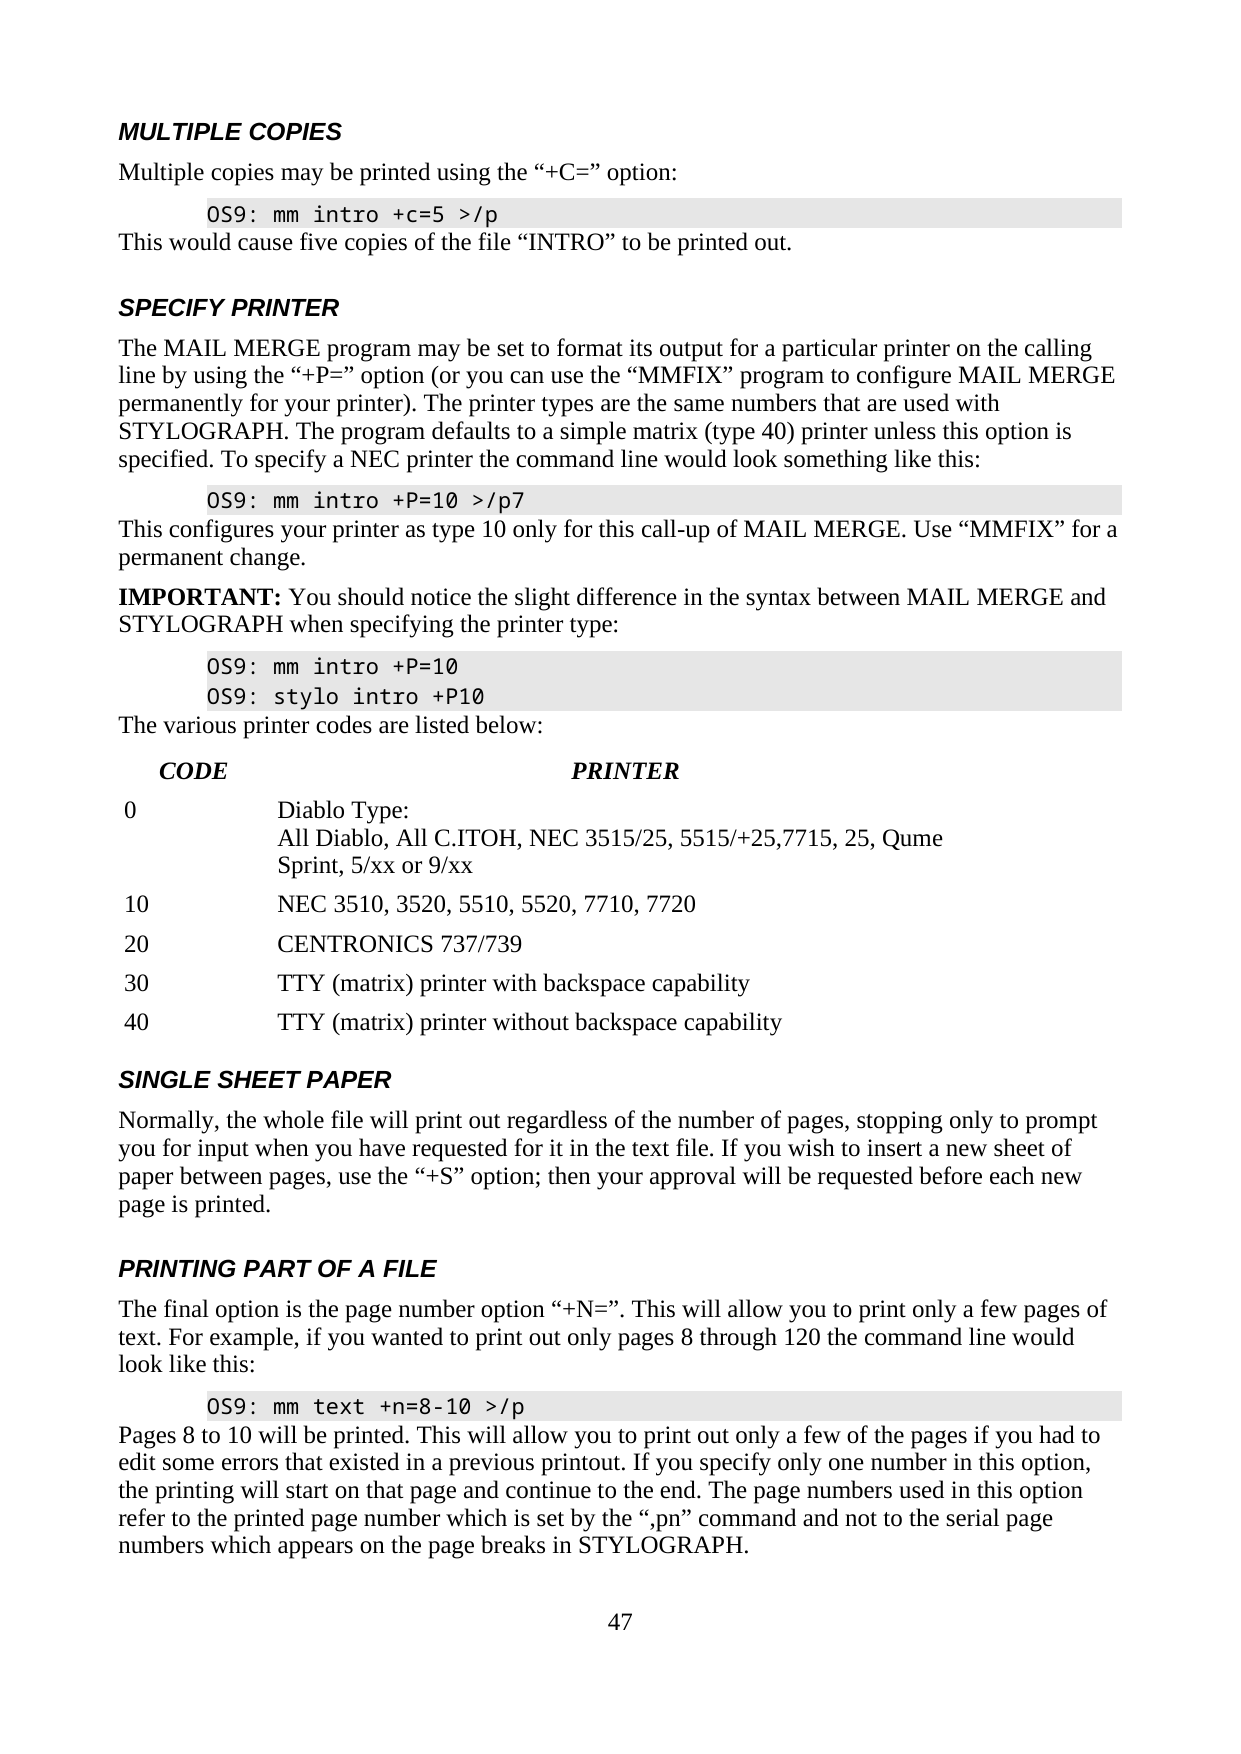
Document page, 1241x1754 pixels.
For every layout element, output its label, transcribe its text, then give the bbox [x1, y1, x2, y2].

subtitle PRINTING PART OF A FILE [118, 1255, 1122, 1283]
text The various printer codes are listed below: [118, 711, 1122, 738]
table_cell NEC 3510, 3520, 5510, 5520, 7710, 7720 [271, 885, 982, 924]
text OS9: mm intro +P=10 [207, 651, 1122, 681]
text Normally, the whole file will print out regardless of the number of pages, stopping only to prompt you for input when you have requested for it in the text file. If you wish to insert a new sheet of paper between pages, use the “+S” option; then your approval will be requested before each new page is printed. [118, 1107, 1122, 1217]
subtitle SINGLE SHEET PAPER [118, 1066, 1122, 1094]
text OS9: stylo intro +P10 [207, 681, 1122, 711]
table_header PRINTER [271, 751, 982, 790]
text OS9: mm intro +P=10 >/p7 [207, 485, 1122, 515]
text Multiple copies may be printed using the “+C=” option: [118, 158, 1122, 186]
table_cell 10 [118, 885, 271, 924]
text The final option is the page number option “+N=”. This will allow you to print only a few pages of text. For example, if you wanted to print out only pages 8 through 120 the command line would look like this: [118, 1295, 1122, 1378]
text IMPORTANT: You should notice the slight difference in the syntax between MAIL MERGE and STYLOGRAPH when specifying the printer type: [118, 583, 1122, 638]
table_cell Diablo Type: All Diablo, All C.ITOH, NEC 3515/25, 5515/+25,7715, 25, Qume Sprint, 5/xx or 9/xx [271, 790, 982, 885]
table_cell 0 [118, 790, 271, 885]
table_cell 30 [118, 963, 271, 1002]
text OS9: mm intro +c=5 >/p [207, 198, 1122, 228]
text Pages 8 to 10 will be printed. This will allow you to print out only a few of the pages if you had to edit some errors that existed in a previous printout. If you specify only one number in this option, the printing will start on that page and continue to the end. The page numbers used in this option refer to the printed page number which is set by the “,pn” command and not to the serial page numbers which appears on the page breaks in STYLOGRAPH. [118, 1421, 1122, 1559]
subtitle SPECIFY PRINTER [118, 294, 1122, 321]
text The MAIL MERGE program may be set to format its output for a particular printer on the calling line by using the “+P=” option (or you can use the “MMFIX” program to configure MAIL MERGE permanently for your printer). The printer types are the same numbers that are used with STYLOGRAPH. The program defaults to a simple matrix (type 40) printer unless this option is specified. To specify a NEC printer the command line would look something like this: [118, 334, 1122, 472]
text This configures your printer as type 10 only for this call-up of MAIL MERGE. Use “MMFIX” for a permanent change. [118, 515, 1122, 570]
subtitle MULTIPLE COPIES [118, 118, 1122, 146]
table_cell 40 [118, 1002, 271, 1041]
text OS9: mm text +n=8-10 >/p [207, 1391, 1122, 1421]
table_cell TTY (matrix) printer without backspace capability [271, 1002, 982, 1041]
table_header CODE [118, 751, 271, 790]
table_cell TTY (matrix) printer with backspace capability [271, 963, 982, 1002]
table_cell 20 [118, 924, 271, 963]
table_cell CENTRONICS 737/739 [271, 924, 982, 963]
text This would cause five copies of the file “INTRO” to be printed out. [118, 228, 1122, 256]
